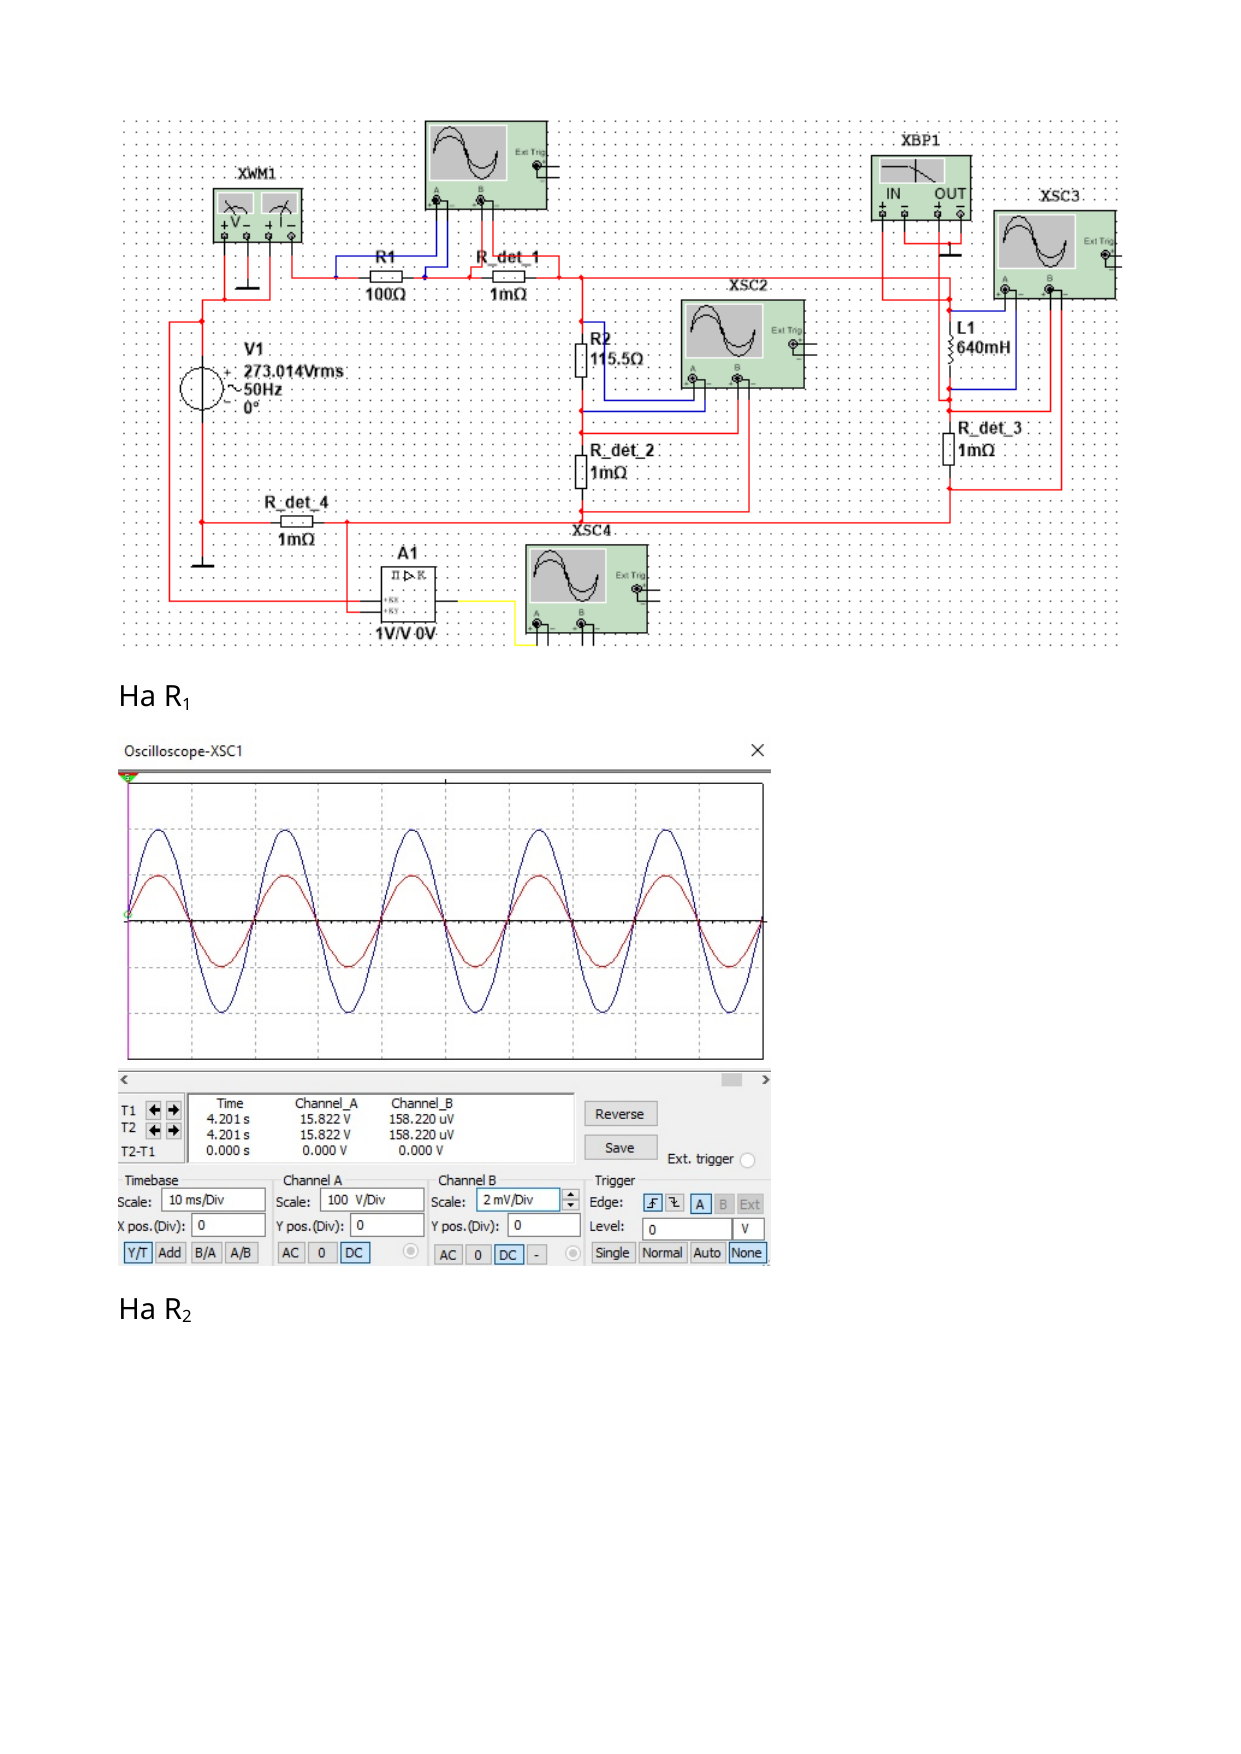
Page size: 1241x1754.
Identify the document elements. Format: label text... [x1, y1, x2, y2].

picture [118, 737, 771, 1266]
text На R1 [118, 676, 1122, 715]
picture [118, 118, 1123, 653]
text На R2 [118, 1288, 1122, 1328]
